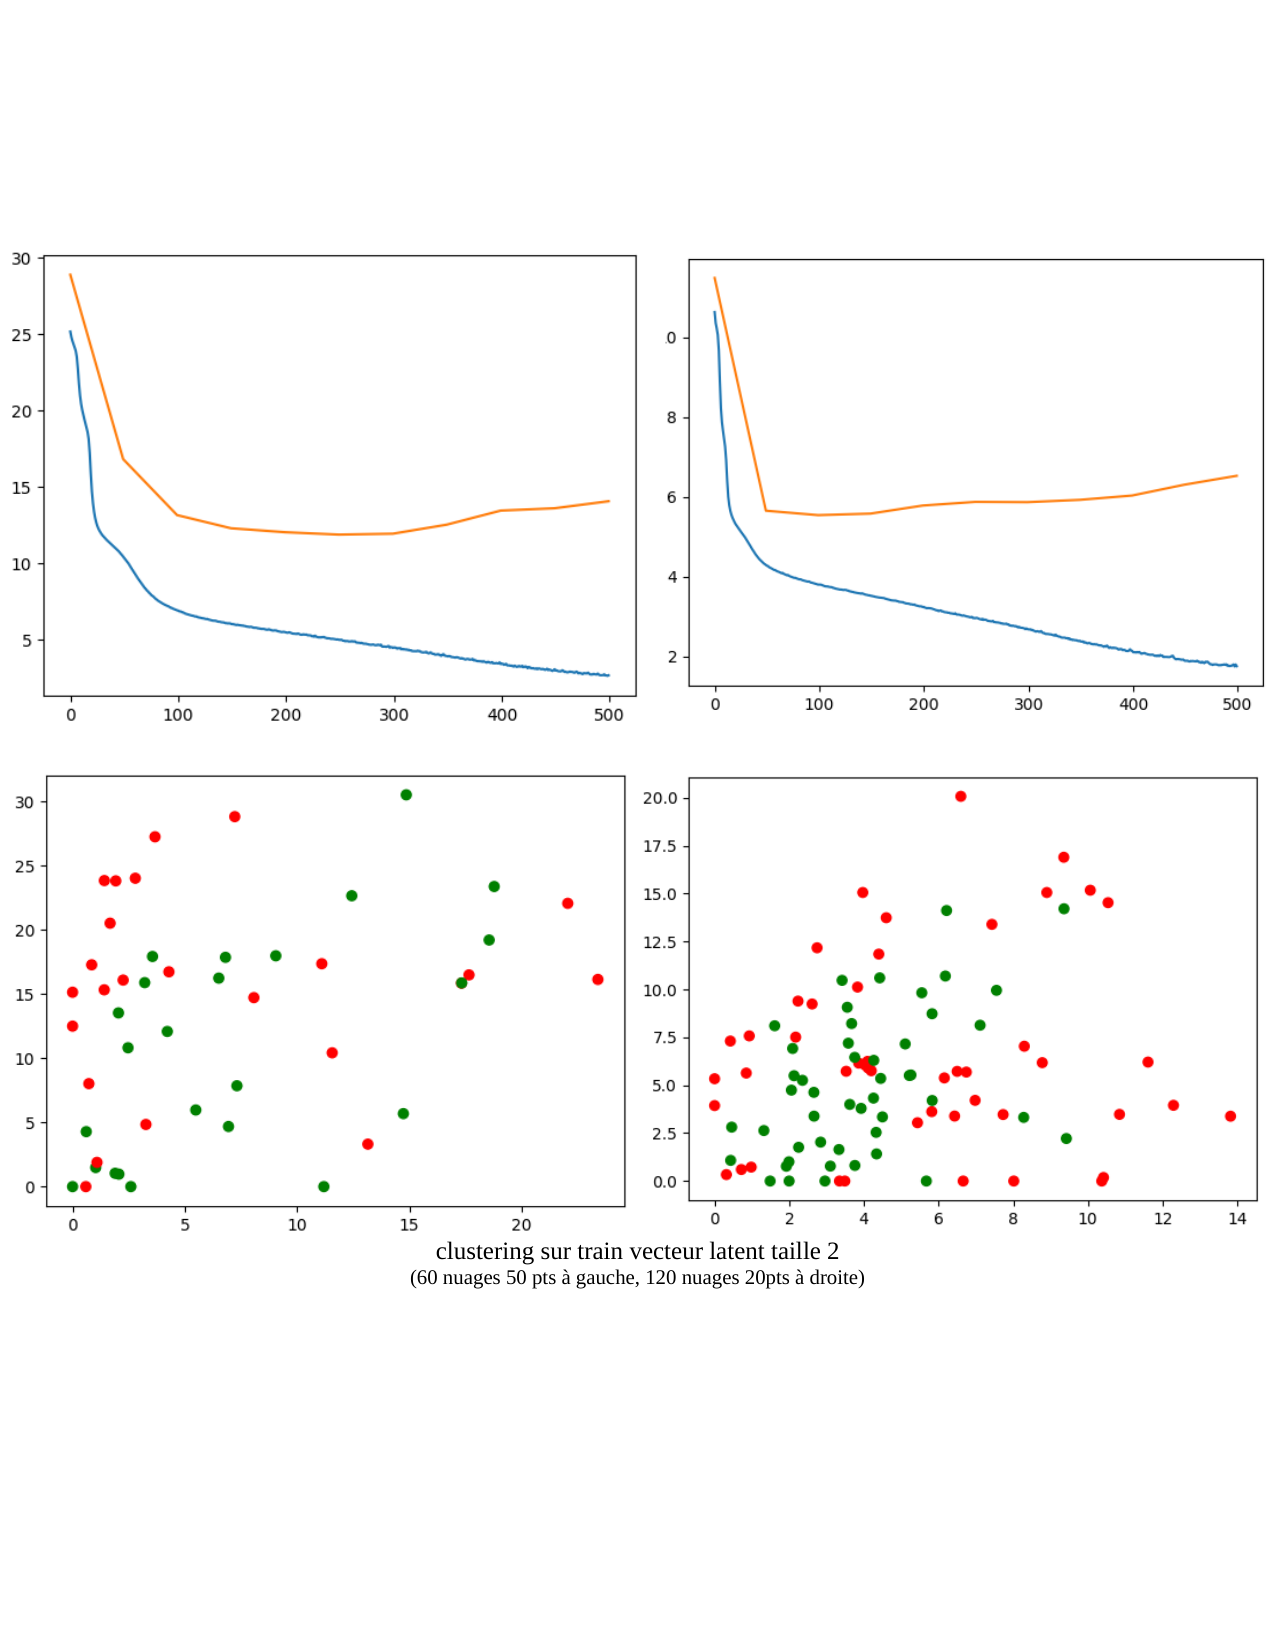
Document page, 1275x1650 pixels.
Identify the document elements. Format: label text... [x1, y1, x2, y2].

text (60 nuages 50 pts à gauche, 120 nuages 20pts à droite) [118, 1265, 1157, 1289]
text clustering sur train vecteur latent taille 2 [118, 755, 1157, 1265]
picture [665, 256, 1270, 717]
picture [641, 769, 1266, 1228]
picture [8, 251, 644, 727]
picture [10, 770, 630, 1237]
